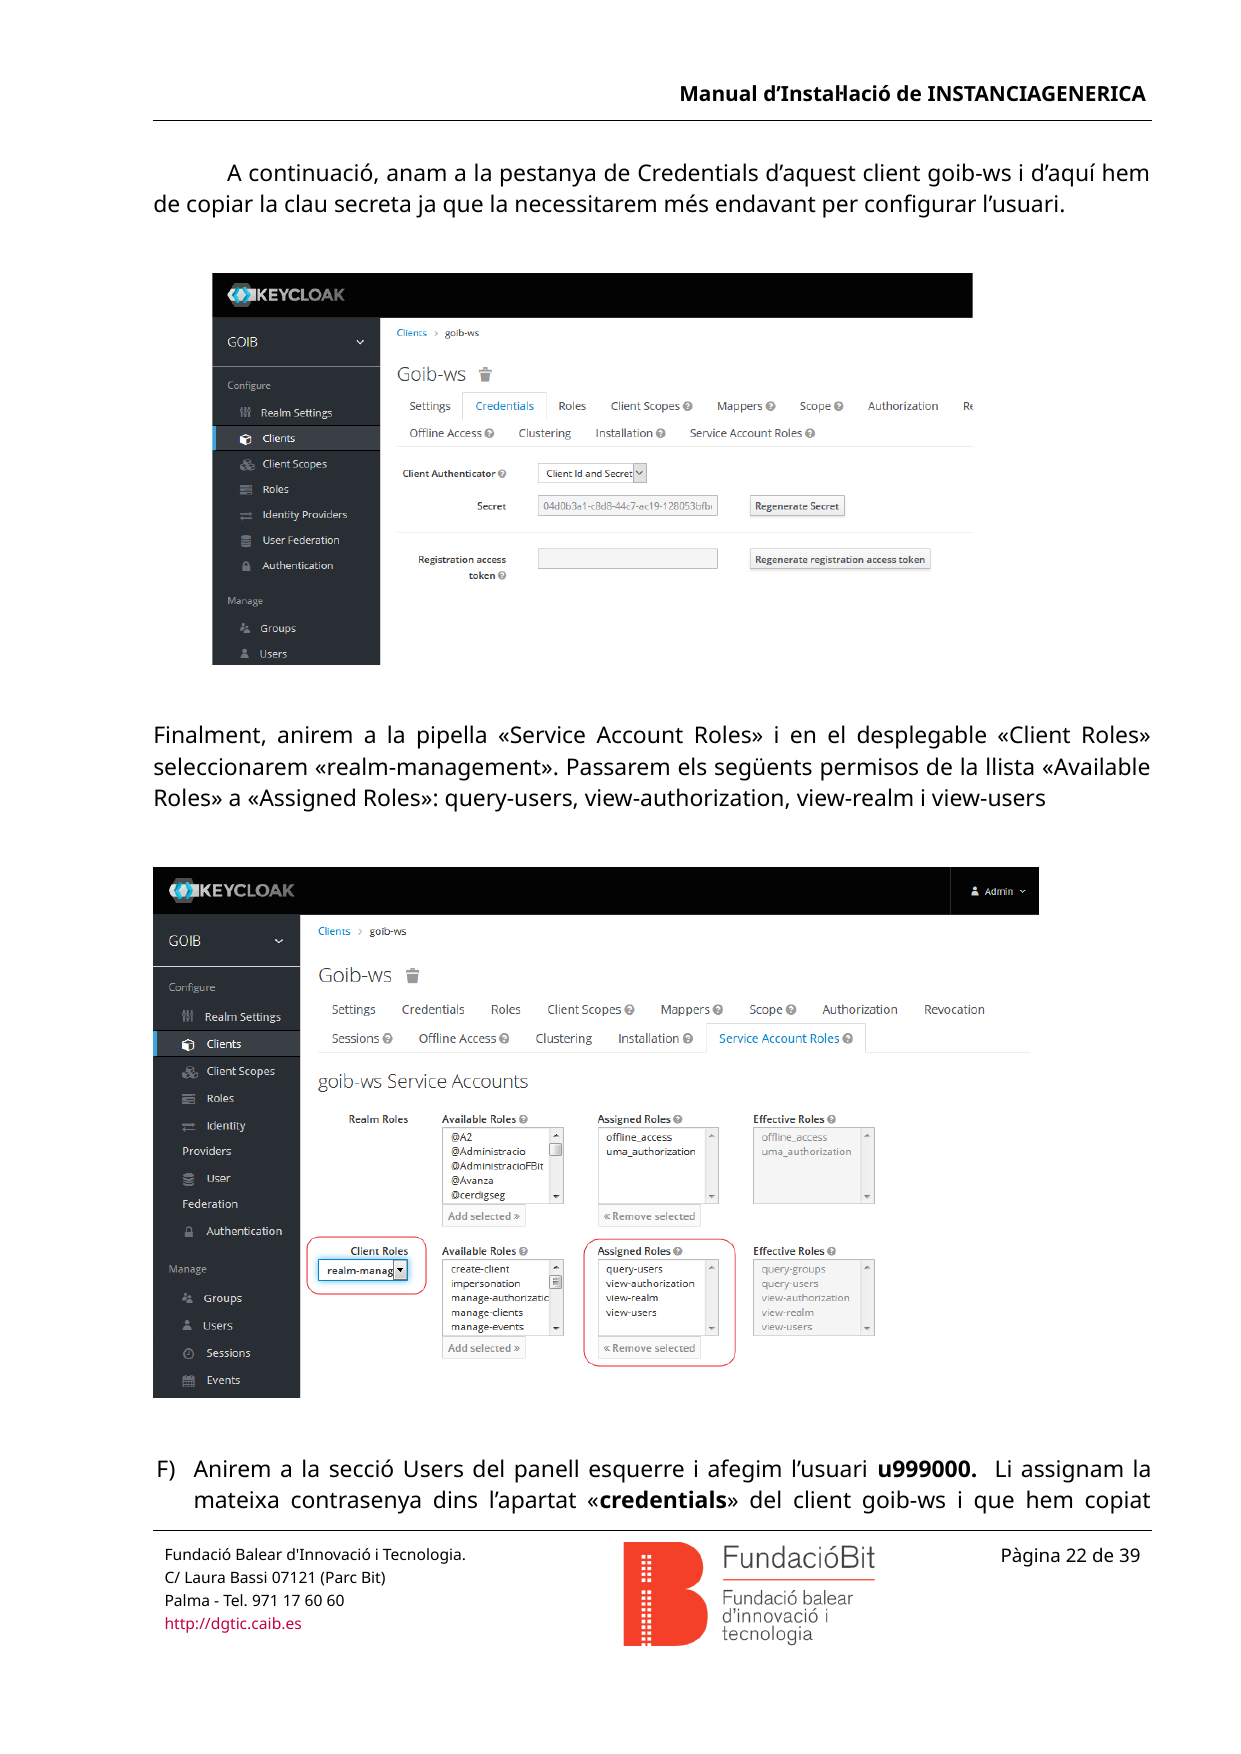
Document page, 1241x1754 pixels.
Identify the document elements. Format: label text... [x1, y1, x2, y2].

picture [623, 1542, 875, 1646]
picture [153, 867, 1039, 1398]
list A continuació, anam a la pestanya de Credentials d’aquest client goib-ws i d’aquí hem de copiar la clau secreta ja que la necessitarem més endavant per configurar l’usuari. [153, 156, 1152, 219]
list Anirem a la secció Users del panell esquerre i afegim l’usuari u999000. Li assignam la mateixa contrasenya dins l’apartat «credentials» del client goib-ws i que hem copiat [156, 1453, 1152, 1515]
list Finalment, anirem a la pipella «Service Account Roles» i en el desplegable «Client Roles» seleccionarem «realm-management». Passarem els següents permisos de la llista «Available Roles» a «Assigned Roles»: query-users, view-authorization, view-realm i view-users [153, 719, 1152, 813]
picture [212, 273, 973, 665]
